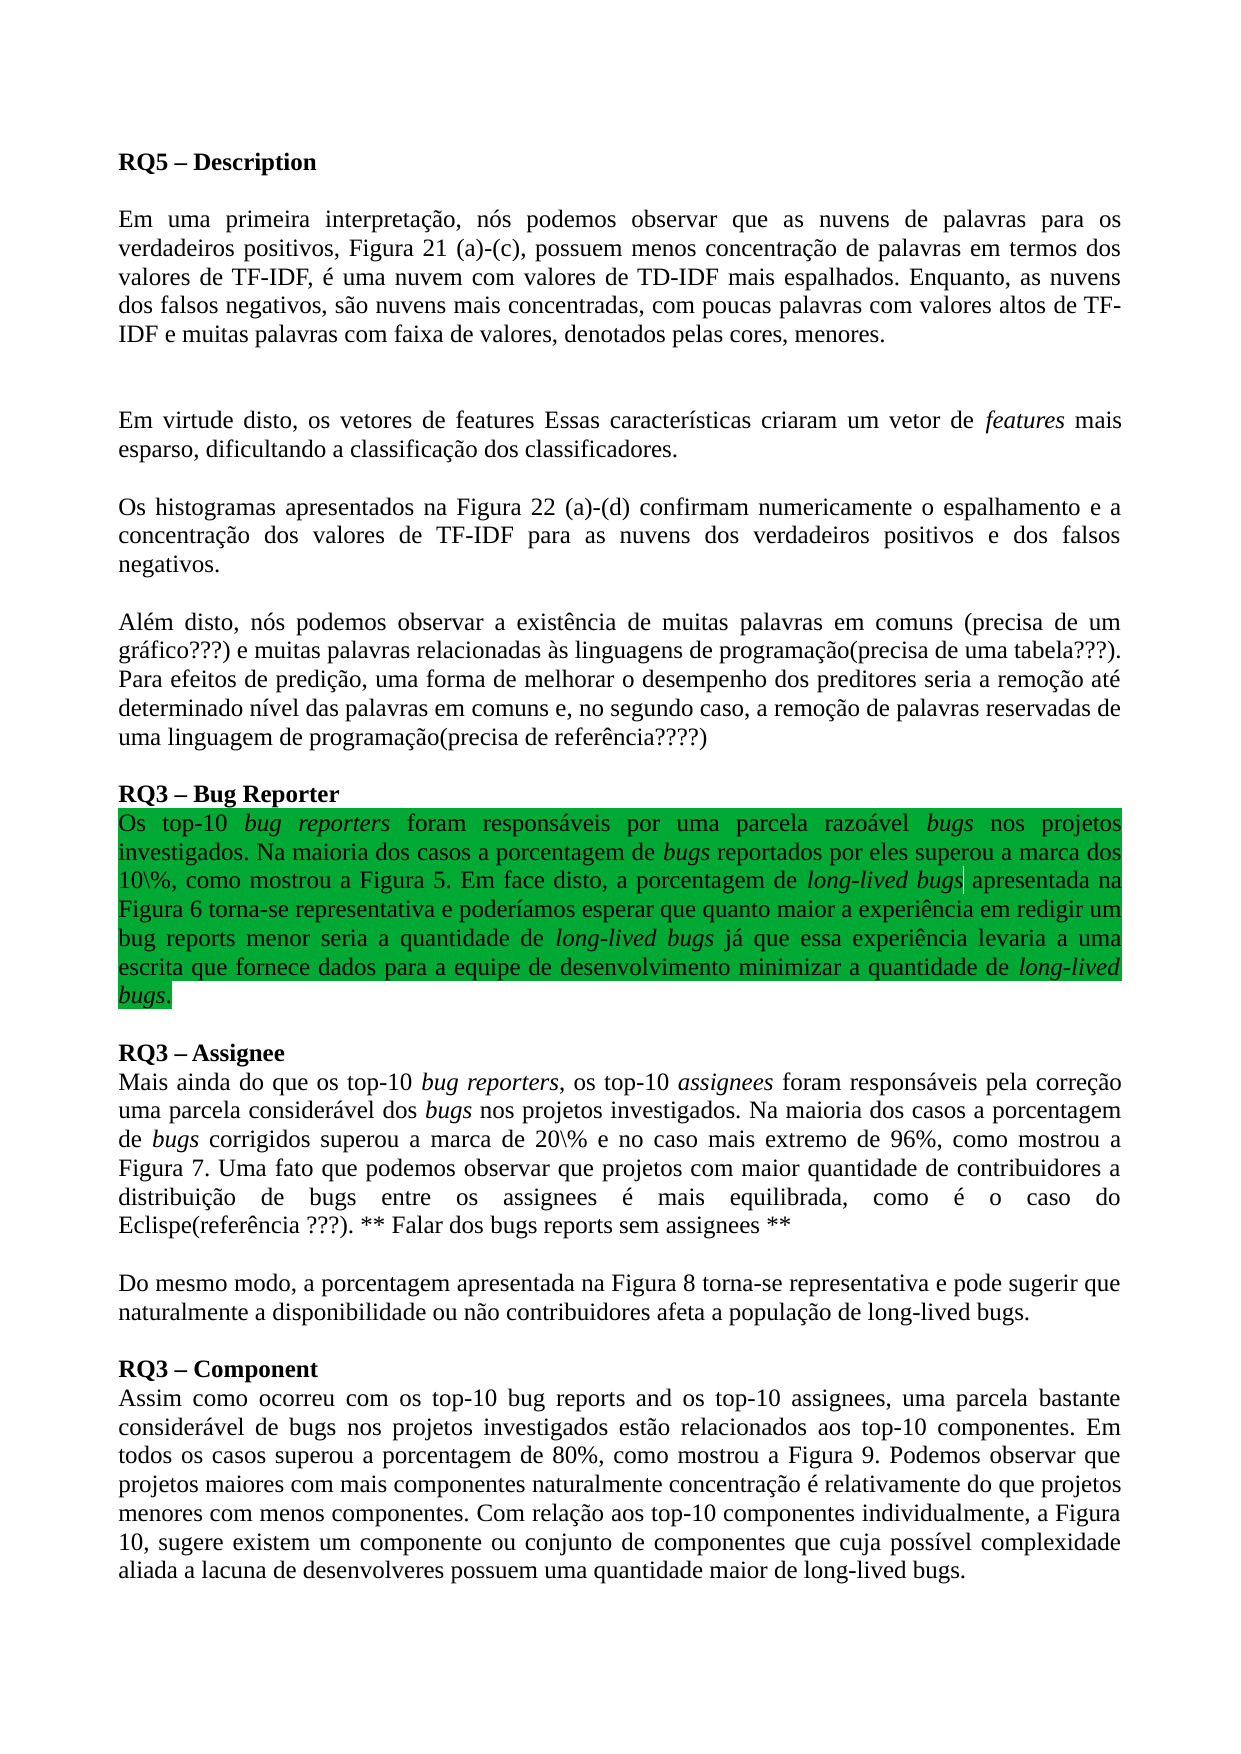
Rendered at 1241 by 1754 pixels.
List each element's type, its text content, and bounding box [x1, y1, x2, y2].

text Os histogramas apresentados na Figura 22 (a)-(d) confirmam numericamente o espalhamento e a concentração dos valores de TF-IDF para as nuvens dos verdadeiros positivos e dos falsos negativos. [118, 492, 1122, 578]
text RQ3 – Assignee [118, 1038, 1122, 1067]
text Em uma primeira interpretação, nós podemos observar que as nuvens de palavras para os verdadeiros positivos, Figura 21 (a)-(c), possuem menos concentração de palavras em termos dos valores de TF-IDF, é uma nuvem com valores de TD-IDF mais espalhados. Enquanto, as nuvens dos falsos negativos, são nuvens mais concentradas, com poucas palavras com valores altos de TF-IDF e muitas palavras com faixa de valores, denotados pelas cores, menores. [118, 204, 1122, 348]
text RQ3 – Bug Reporter [118, 779, 1122, 808]
text RQ3 – Component [118, 1354, 1122, 1383]
text Em virtude disto, os vetores de features Essas características criaram um vetor de features mais esparso, dificultando a classificação dos classificadores. [118, 406, 1122, 463]
text Os top-10 bug reporters foram responsáveis por uma parcela razoável bugs nos projetos investigados. Na maioria dos casos a porcentagem de bugs reportados por eles superou a marca dos 10\%, como mostrou a Figura 5. Em face disto, a porcentagem de long-lived bugs apresentada na Figura 6 torna-se representativa e poderíamos esperar que quanto maior a experiência em redigir um bug reports menor seria a quantidade de long-lived bugs já que essa experiência levaria a uma escrita que fornece dados para a equipe de desenvolvimento minimizar a quantidade de long-lived bugs. [118, 808, 1122, 1009]
text Mais ainda do que os top-10 bug reporters, os top-10 assignees foram responsáveis pela correção uma parcela considerável dos bugs nos projetos investigados. Na maioria dos casos a porcentagem de bugs corrigidos superou a marca de 20\% e no caso mais extremo de 96%, como mostrou a Figura 7. Uma fato que podemos observar que projetos com maior quantidade de contribuidores a distribuição de bugs entre os assignees é mais equilibrada, como é o caso do Eclispe(referência ???). ** Falar dos bugs reports sem assignees ** [118, 1067, 1122, 1239]
text RQ5 – Description [118, 147, 1122, 176]
text Além disto, nós podemos observar a existência de muitas palavras em comuns (precisa de um gráfico???) e muitas palavras relacionadas às linguagens de programação(precisa de uma tabela???). Para efeitos de predição, uma forma de melhorar o desempenho dos preditores seria a remoção até determinado nível das palavras em comuns e, no segundo caso, a remoção de palavras reservadas de uma linguagem de programação(precisa de referência????) [118, 607, 1122, 751]
text Do mesmo modo, a porcentagem apresentada na Figura 8 torna-se representativa e pode sugerir que naturalmente a disponibilidade ou não contribuidores afeta a população de long-lived bugs. [118, 1268, 1122, 1326]
text Assim como ocorreu com os top-10 bug reports and os top-10 assignees, uma parcela bastante considerável de bugs nos projetos investigados estão relacionados aos top-10 componentes. Em todos os casos superou a porcentagem de 80%, como mostrou a Figura 9. Podemos observar que projetos maiores com mais componentes naturalmente concentração é relativamente do que projetos menores com menos componentes. Com relação aos top-10 componentes individualmente, a Figura 10, sugere existem um componente ou conjunto de componentes que cuja possível complexidade aliada a lacuna de desenvolveres possuem uma quantidade maior de long-lived bugs. [118, 1383, 1122, 1584]
